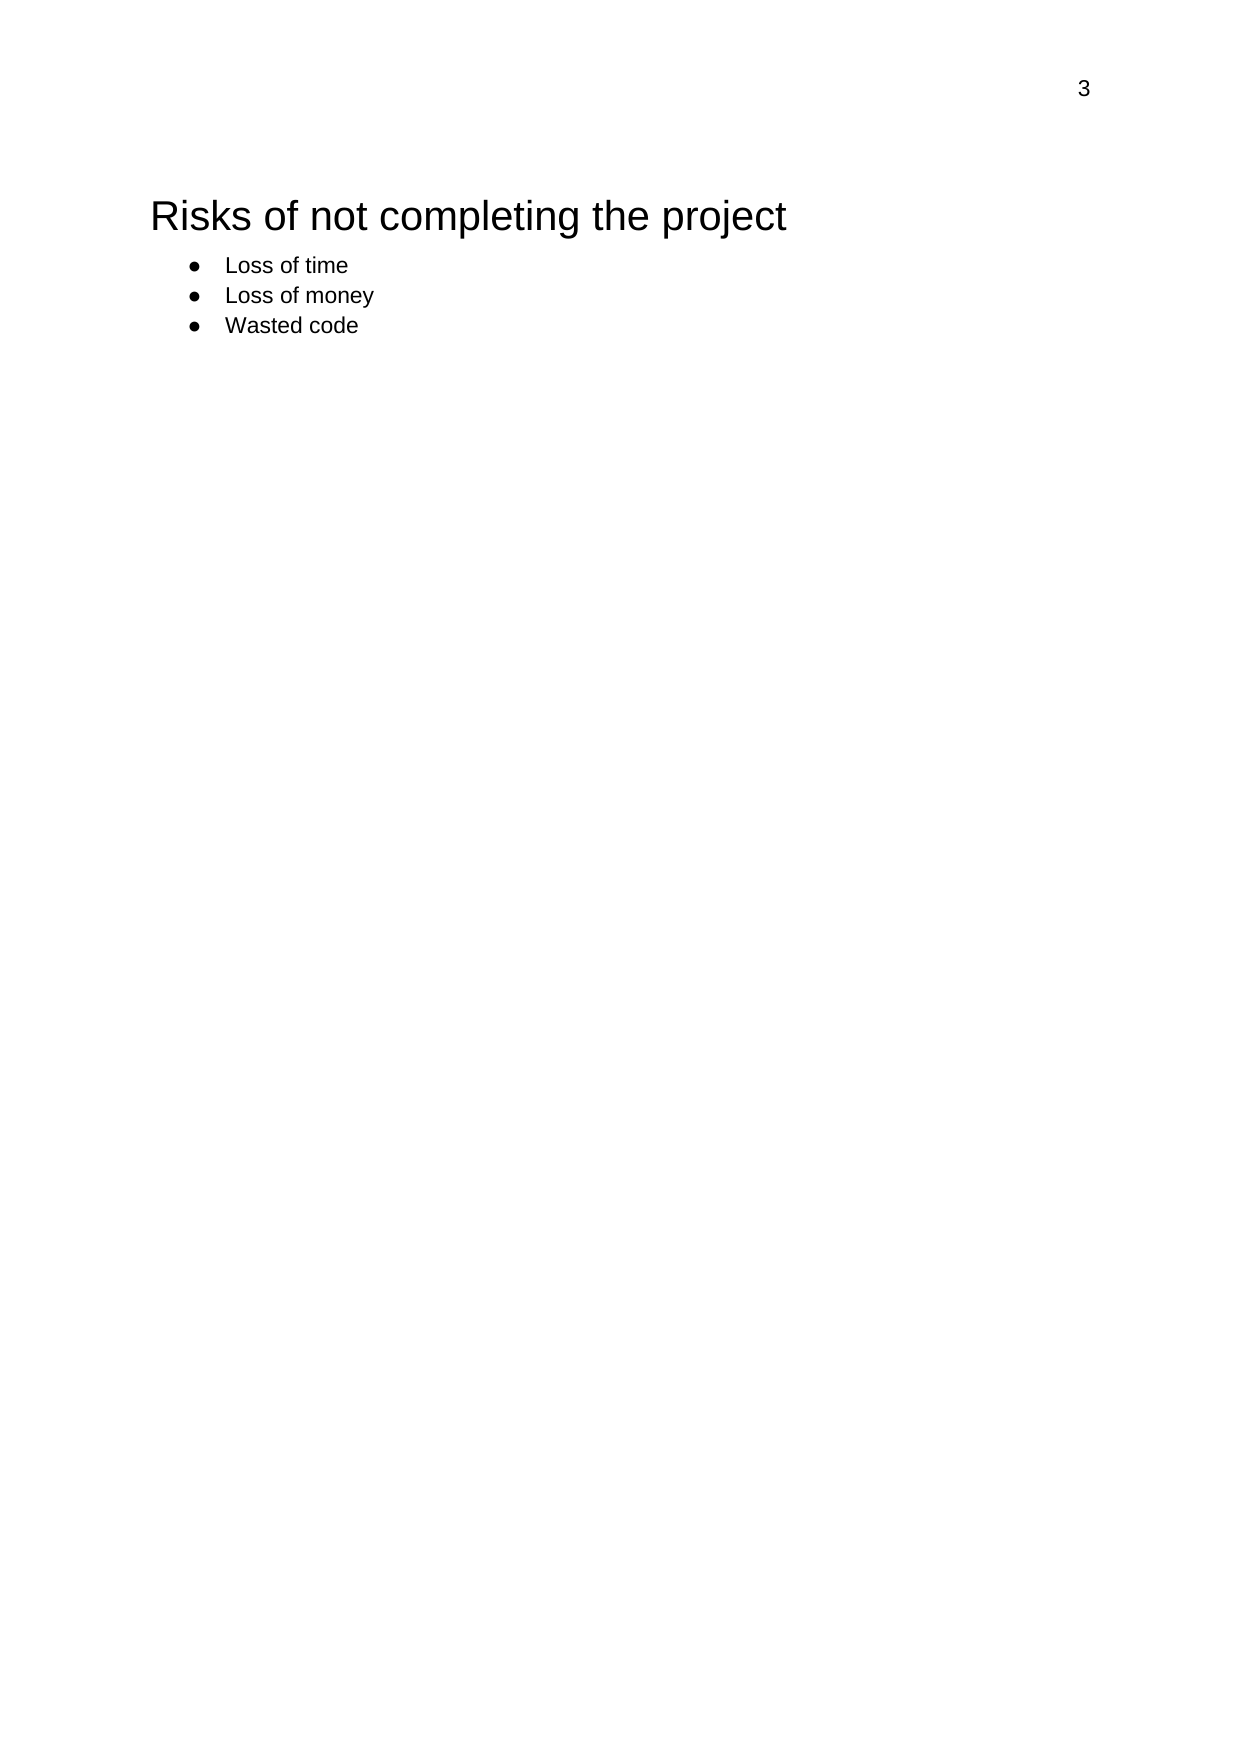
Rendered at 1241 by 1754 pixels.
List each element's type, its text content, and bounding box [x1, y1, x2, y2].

list Wasted code [187, 312, 1090, 339]
subtitle Risks of not completing the project [150, 192, 1090, 239]
list Loss of time [187, 252, 1090, 278]
list Loss of money [187, 282, 1090, 309]
